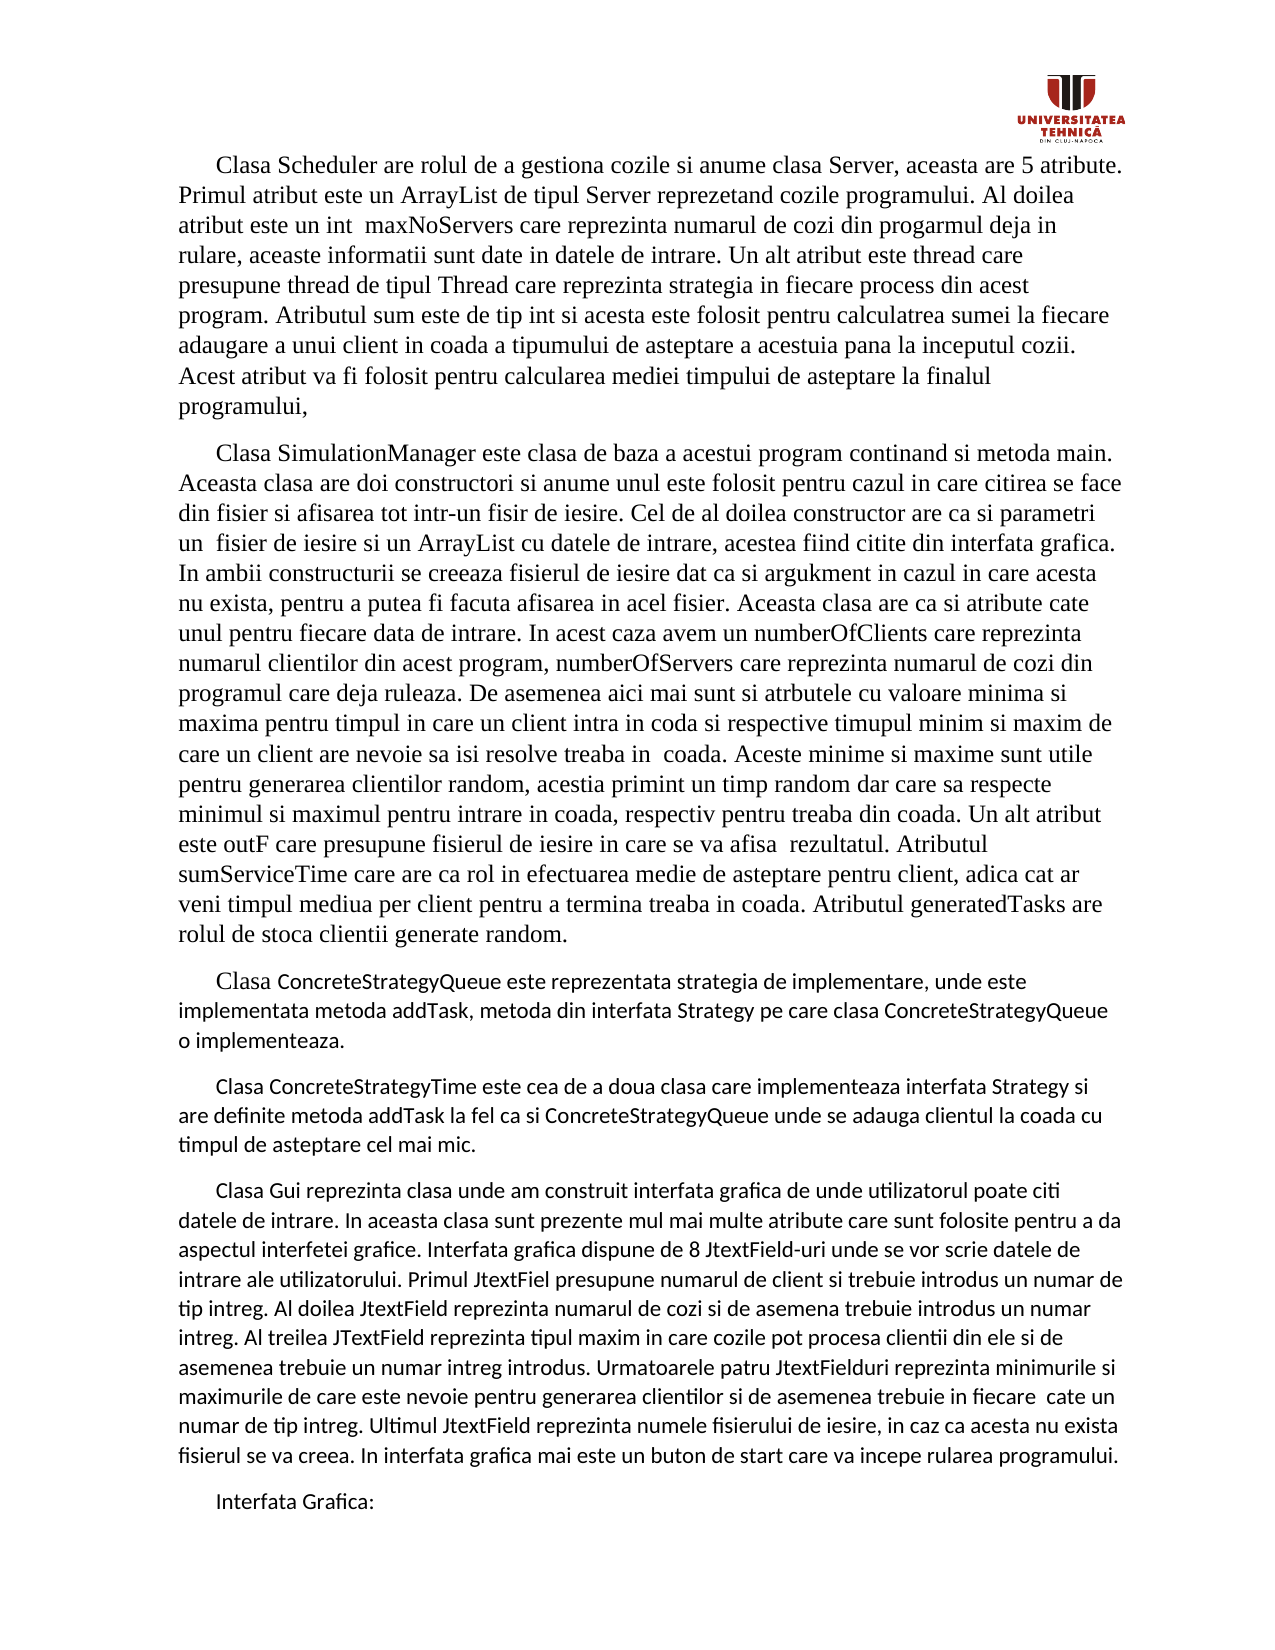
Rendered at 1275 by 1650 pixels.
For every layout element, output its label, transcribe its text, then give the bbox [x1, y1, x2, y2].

list Clasa SimulationManager este clasa de baza a acestui program continand si metoda main. Aceasta clasa are doi constructori si anume unul este folosit pentru cazul in care citirea se face din fisier si afisarea tot intr-un fisir de iesire. Cel de al doilea constructor are ca si parametri un fisier de iesire si un ArrayList cu datele de intrare, acestea fiind citite din interfata grafica. In ambii constructurii se creeaza fisierul de iesire dat ca si argukment in cazul in care acesta nu exista, pentru a putea fi facuta afisarea in acel fisier. Aceasta clasa are ca si atribute cate unul pentru fiecare data de intrare. In acest caza avem un numberOfClients care reprezinta numarul clientilor din acest program, numberOfServers care reprezinta numarul de cozi din programul care deja ruleaza. De asemenea aici mai sunt si atrbutele cu valoare minima si maxima pentru timpul in care un client intra in coda si respective timupul minim si maxim de care un client are nevoie sa isi resolve treaba in coada. Aceste minime si maxime sunt utile pentru generarea clientilor random, acestia primint un timp random dar care sa respecte minimul si maximul pentru intrare in coada, respectiv pentru treaba din coada. Un alt atribut este outF care presupune fisierul de iesire in care se va afisa rezultatul. Atributul sumServiceTime care are ca rol in efectuarea medie de asteptare pentru client, adica cat ar veni timpul mediua per client pentru a termina treaba in coada. Atributul generatedTasks are rolul de stoca clientii generate random. [178, 438, 1125, 948]
list Interfata Grafica: [178, 1487, 1125, 1515]
list Clasa Scheduler are rolul de a gestiona cozile si anume clasa Server, aceasta are 5 atribute. Primul atribut este un ArrayList de tipul Server reprezetand cozile programului. Al doilea atribut este un int maxNoServers care reprezinta numarul de cozi din progarmul deja in rulare, aceaste informatii sunt date in datele de intrare. Un alt atribut este thread care presupune thread de tipul Thread care reprezinta strategia in fiecare process din acest program. Atributul sum este de tip int si acesta este folosit pentru calculatrea sumei la fiecare adaugare a unui client in coada a tipumului de asteptare a acestuia pana la inceputul cozii. Acest atribut va fi folosit pentru calcularea mediei timpului de asteptare la finalul programului, [178, 150, 1125, 419]
list Clasa ConcreteStrategyTime este cea de a doua clasa care implementeaza interfata Strategy si are definite metoda addTask la fel ca si ConcreteStrategyQueue unde se adauga clientul la coada cu timpul de asteptare cel mai mic. [178, 1072, 1125, 1159]
list Clasa Gui reprezinta clasa unde am construit interfata grafica de unde utilizatorul poate citi datele de intrare. In aceasta clasa sunt prezente mul mai multe atribute care sunt folosite pentru a da aspectul interfetei grafice. Interfata grafica dispune de 8 JtextField-uri unde se vor scrie datele de intrare ale utilizatorului. Primul JtextFiel presupune numarul de client si trebuie introdus un numar de tip intreg. Al doilea JtextField reprezinta numarul de cozi si de asemena trebuie introdus un numar intreg. Al treilea JTextField reprezinta tipul maxim in care cozile pot procesa clientii din ele si de asemenea trebuie un numar intreg introdus. Urmatoarele patru JtextFielduri reprezinta minimurile si maximurile de care este nevoie pentru generarea clientilor si de asemenea trebuie in fiecare cate un numar de tip intreg. Ultimul JtextField reprezinta numele fisierului de iesire, in caz ca acesta nu exista fisierul se va creea. In interfata grafica mai este un buton de start care va incepe rularea programului. [178, 1177, 1125, 1469]
list Clasa ConcreteStrategyQueue este reprezentata strategia de implementare, unde este implementata metoda addTask, metoda din interfata Strategy pe care clasa ConcreteStrategyQueue o implementeaza. [178, 966, 1125, 1054]
